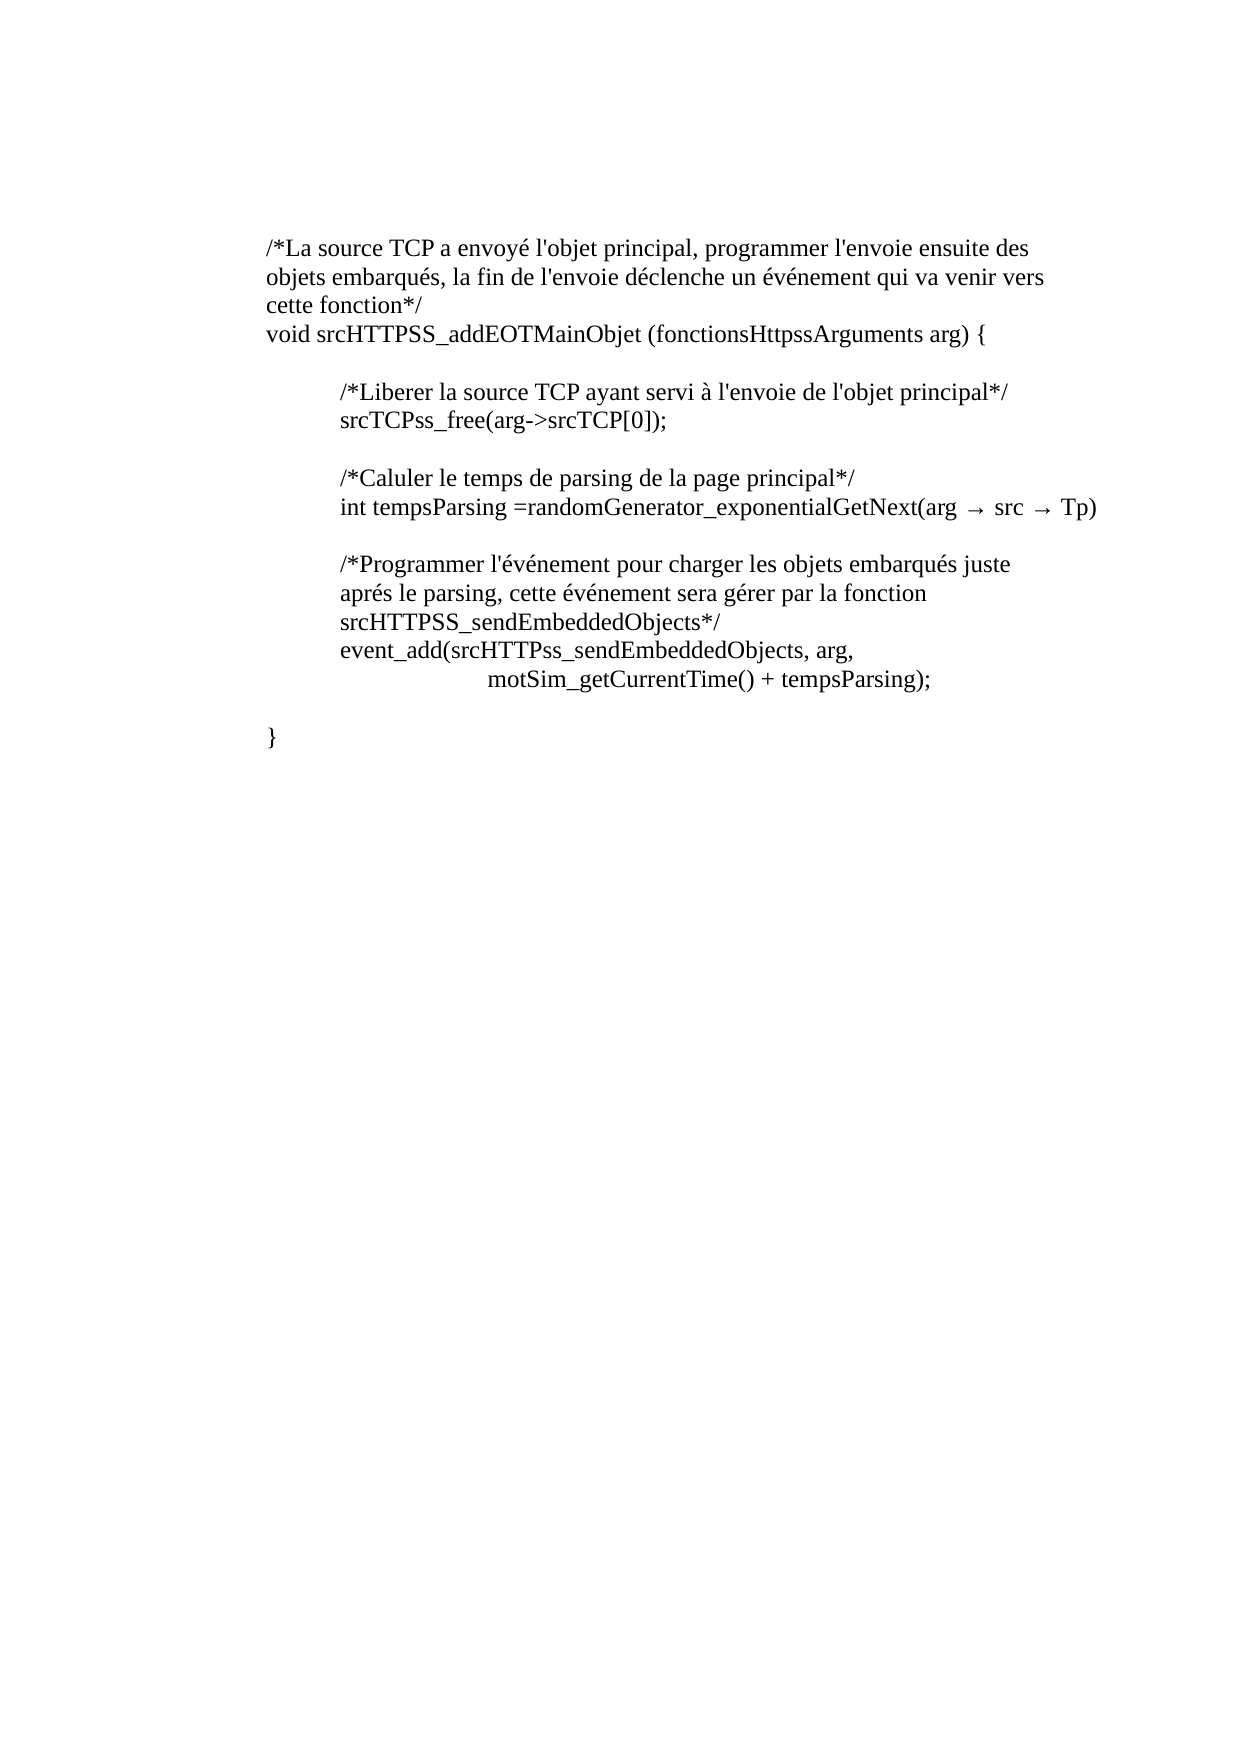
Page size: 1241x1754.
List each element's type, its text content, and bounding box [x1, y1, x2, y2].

text event_add(srcHTTPss_sendEmbeddedObjects, arg, motSim_getCurrentTime() + tempsParsing); [118, 636, 1122, 693]
text } [118, 722, 1122, 751]
text /*Programmer l'événement pour charger les objets embarqués juste aprés le parsing, cette événement sera gérer par la fonction srcHTTPSS_sendEmbeddedObjects*/ [118, 549, 1122, 636]
text /*Liberer la source TCP ayant servi à l'envoie de l'objet principal*/ [118, 377, 1122, 406]
text /*La source TCP a envoyé l'objet principal, programmer l'envoie ensuite des objets embarqués, la fin de l'envoie déclenche un événement qui va venir vers cette fonction*/ [118, 233, 1122, 319]
text /*Caluler le temps de parsing de la page principal*/ [118, 463, 1122, 492]
text int tempsParsing =randomGenerator_exponentialGetNext(arg → src → Tp) [118, 492, 1122, 521]
text srcTCPss_free(arg->srcTCP[0]); [118, 406, 1122, 434]
text void srcHTTPSS_addEOTMainObjet (fonctionsHttpssArguments arg) { [118, 319, 1122, 348]
